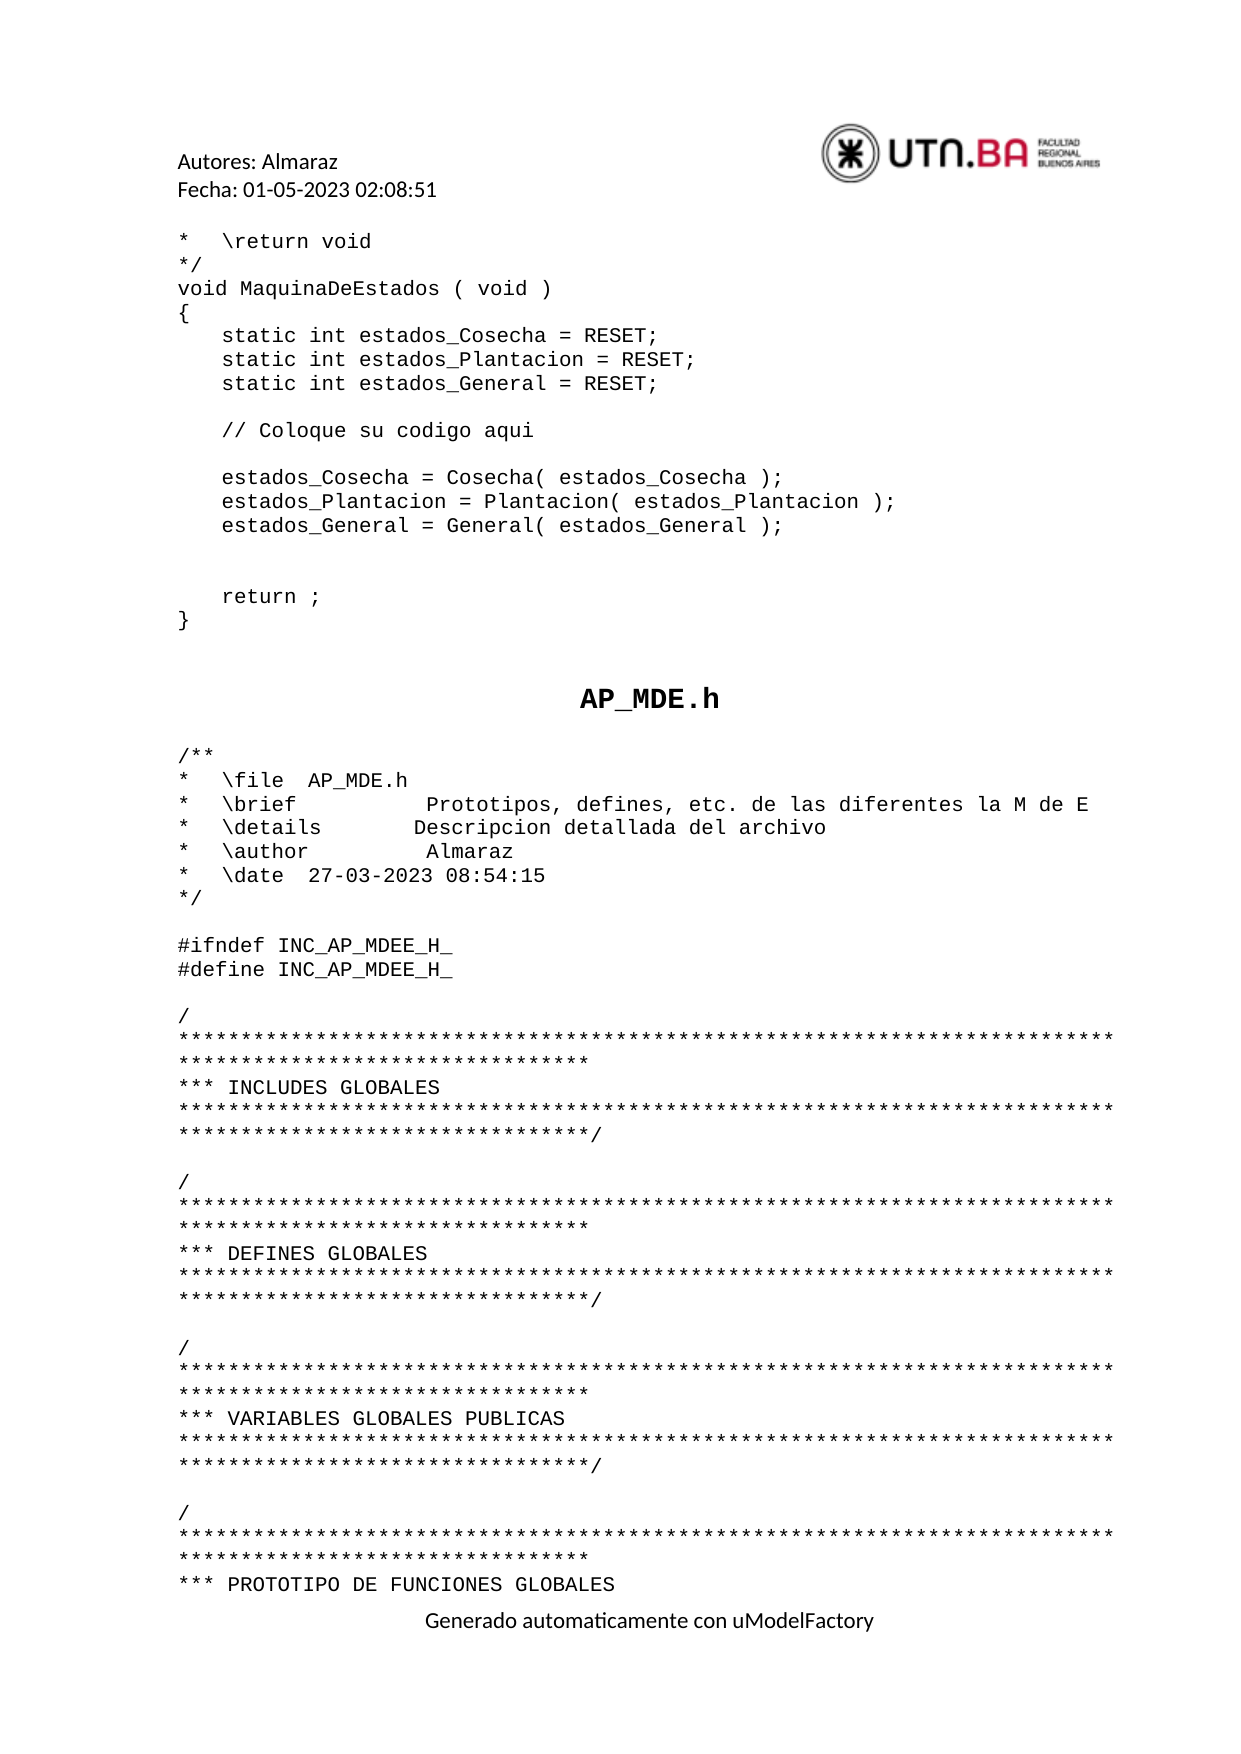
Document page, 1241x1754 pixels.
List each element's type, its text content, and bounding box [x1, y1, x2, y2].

text void MaquinaDeEstados ( void ) [177, 278, 1122, 302]
text return ; [177, 586, 1122, 609]
text ************************************************************************************************************/ [177, 1101, 1122, 1148]
text * \return void [177, 231, 1122, 254]
text */ [177, 254, 1122, 278]
text * \author Almaraz [177, 841, 1122, 864]
text /************************************************************************************************************ [177, 1006, 1122, 1077]
text * \brief Prototipos, defines, etc. de las diferentes la M de E [177, 794, 1122, 817]
text ************************************************************************************************************/ [177, 1432, 1122, 1479]
text * \date 27-03-2023 08:54:15 [177, 864, 1122, 888]
text } [177, 609, 1122, 633]
text estados_Cosecha = Cosecha( estados_Cosecha ); [177, 467, 1122, 491]
text estados_General = General( estados_General ); [177, 515, 1122, 538]
text */ [177, 888, 1122, 912]
text /************************************************************************************************************ [177, 1337, 1122, 1408]
picture [809, 118, 1122, 189]
text #define INC_AP_MDEE_H_ [177, 959, 1122, 983]
text static int estados_Cosecha = RESET; [177, 326, 1122, 349]
text * \details Descripcion detallada del archivo [177, 817, 1122, 841]
text /************************************************************************************************************ [177, 1503, 1122, 1574]
text { [177, 302, 1122, 326]
text #ifndef INC_AP_MDEE_H_ [177, 936, 1122, 959]
text // Coloque su codigo aqui [177, 420, 1122, 444]
text /************************************************************************************************************ [177, 1172, 1122, 1243]
text static int estados_General = RESET; [177, 373, 1122, 396]
text *** PROTOTIPO DE FUNCIONES GLOBALES [177, 1574, 1122, 1598]
text ************************************************************************************************************/ [177, 1267, 1122, 1314]
text *** INCLUDES GLOBALES [177, 1077, 1122, 1101]
text static int estados_Plantacion = RESET; [177, 349, 1122, 373]
text /** [177, 746, 1122, 770]
text estados_Plantacion = Plantacion( estados_Plantacion ); [177, 491, 1122, 515]
table_header AP_MDE.h [177, 685, 1122, 718]
text *** VARIABLES GLOBALES PUBLICAS [177, 1408, 1122, 1432]
text * \file AP_MDE.h [177, 770, 1122, 794]
text *** DEFINES GLOBALES [177, 1243, 1122, 1267]
